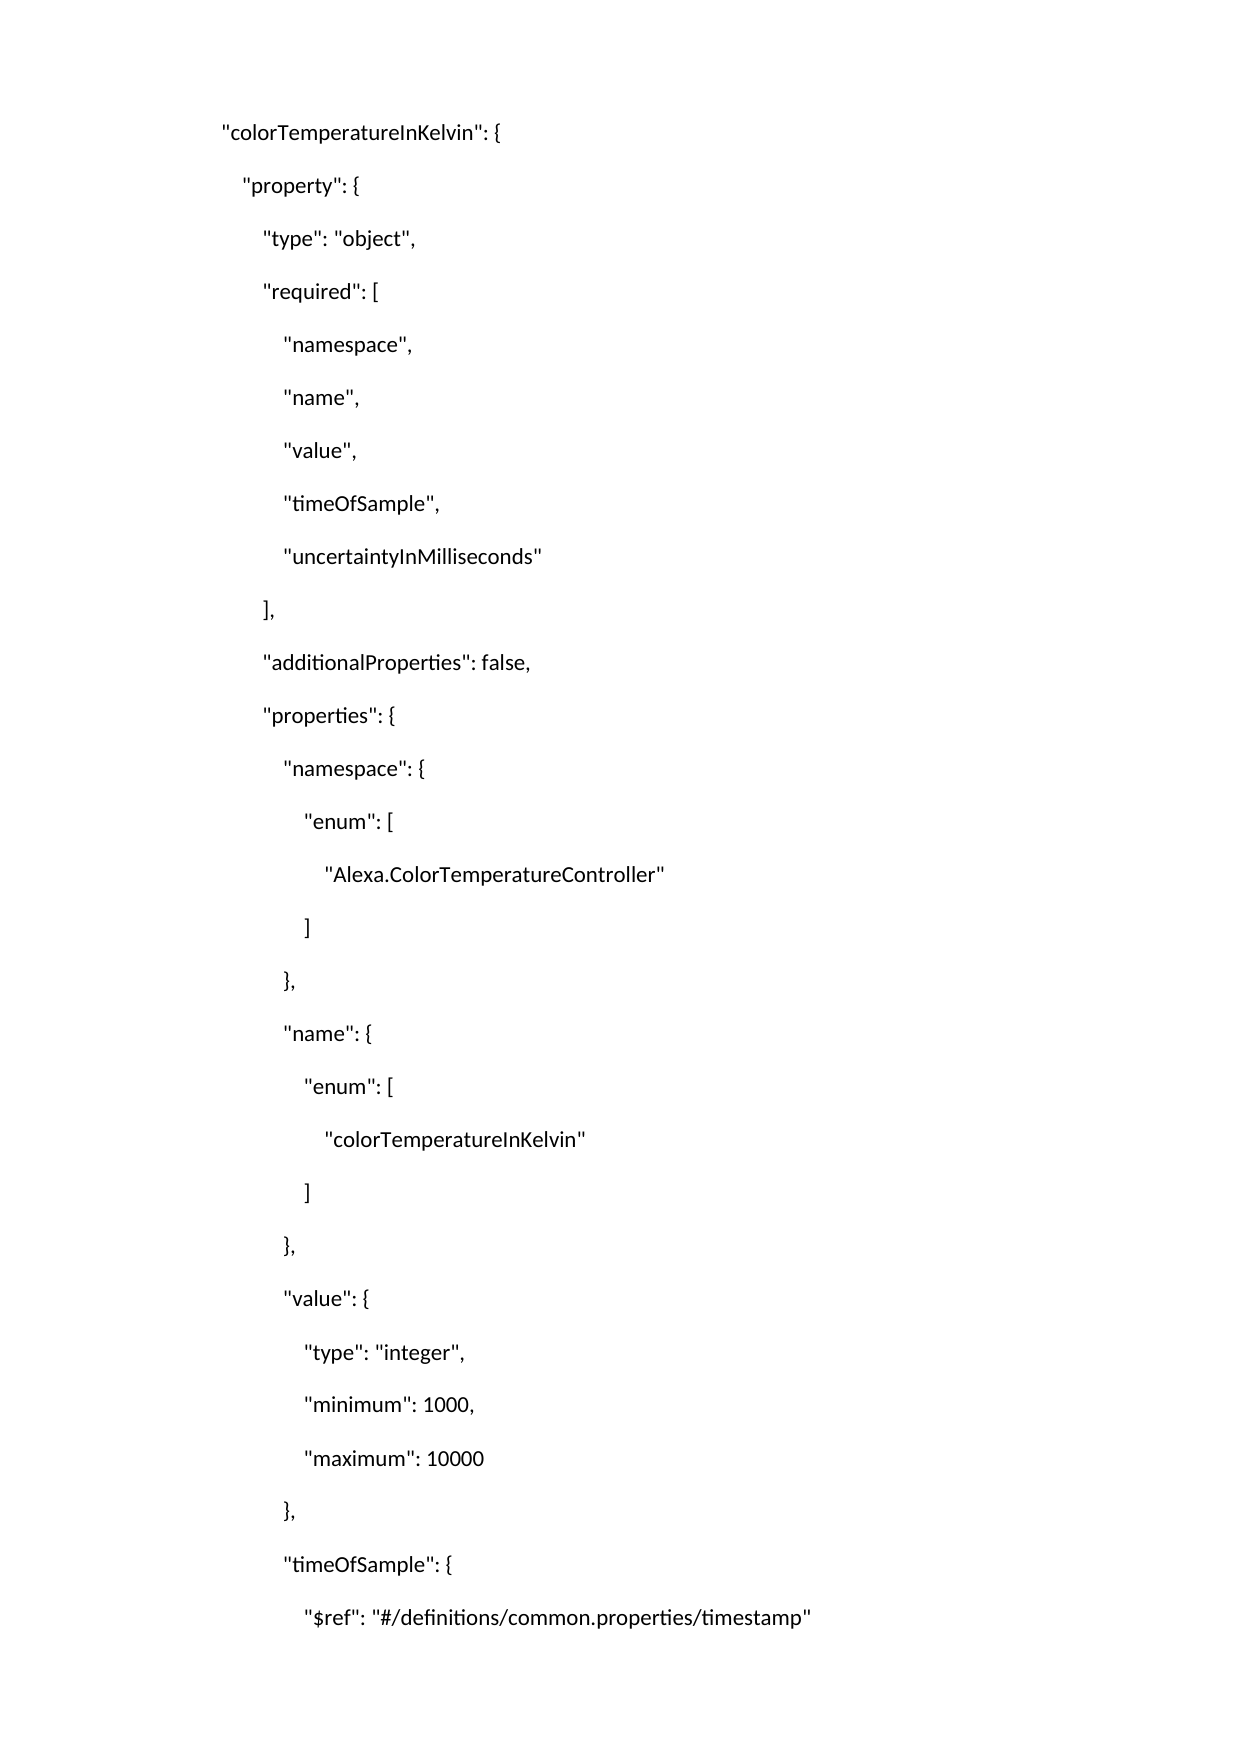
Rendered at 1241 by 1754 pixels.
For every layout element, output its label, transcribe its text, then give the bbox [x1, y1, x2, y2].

text "required": [ [118, 277, 1122, 305]
text }, [118, 966, 1122, 994]
text "properties": { [118, 701, 1122, 729]
text "namespace", [118, 330, 1122, 358]
text ], [118, 595, 1122, 623]
text "maximum": 10000 [118, 1444, 1122, 1472]
text "$ref": "#/definitions/common.properties/timestamp" [118, 1603, 1122, 1631]
text "Alexa.ColorTemperatureController" [118, 860, 1122, 888]
text "minimum": 1000, [118, 1391, 1122, 1419]
text "value", [118, 436, 1122, 464]
text "enum": [ [118, 807, 1122, 835]
text }, [118, 1497, 1122, 1525]
text "timeOfSample": { [118, 1550, 1122, 1578]
text "property": { [118, 171, 1122, 199]
text "uncertaintyInMilliseconds" [118, 542, 1122, 570]
text "additionalProperties": false, [118, 648, 1122, 676]
text "enum": [ [118, 1072, 1122, 1101]
text "name": { [118, 1019, 1122, 1047]
text "colorTemperatureInKelvin" [118, 1126, 1122, 1153]
text "name", [118, 383, 1122, 411]
text "namespace": { [118, 754, 1122, 782]
text "timeOfSample", [118, 489, 1122, 517]
text "type": "object", [118, 224, 1122, 252]
text ] [118, 1178, 1122, 1207]
text }, [118, 1232, 1122, 1259]
text "value": { [118, 1284, 1122, 1313]
text "colorTemperatureInKelvin": { [118, 118, 1122, 146]
text ] [118, 913, 1122, 941]
text "type": "integer", [118, 1338, 1122, 1366]
